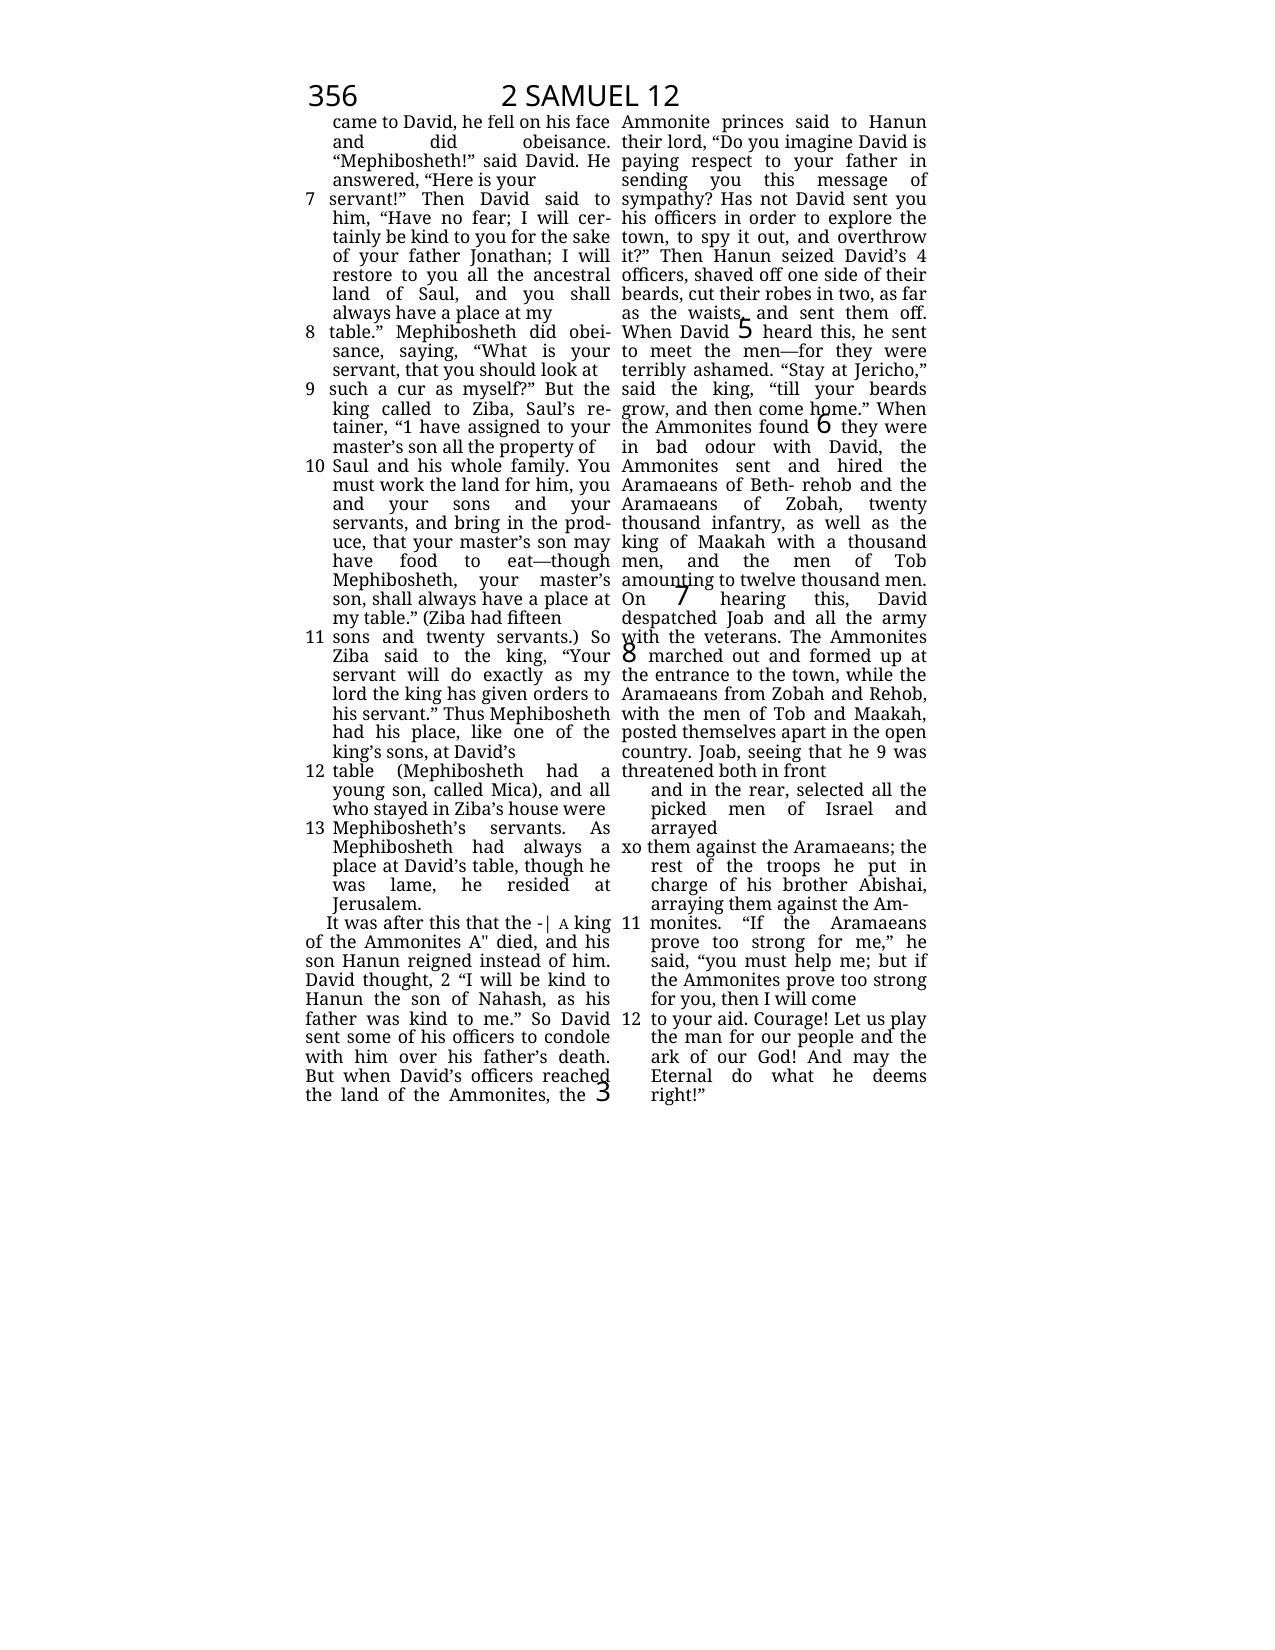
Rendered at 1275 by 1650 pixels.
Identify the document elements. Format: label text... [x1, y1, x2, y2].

list came to David, he fell on his face and did obeisance. “Mephibosheth!” said David. He answered, “Here is your [305, 114, 611, 190]
text and in the rear, selected all the picked men of Israel and arrayed [651, 781, 927, 838]
list table.” Mephibosheth did obei­sance, saying, “What is your servant, that you should look at [305, 323, 611, 381]
list such a cur as myself?” But the king called to Ziba, Saul’s re­tainer, “1 have assigned to your master’s son all the property of [305, 381, 611, 457]
list sons and twenty servants.) So Ziba said to the king, “Your servant will do exactly as my lord the king has given orders to his servant.” Thus Mephib­osheth had his place, like one of the king’s sons, at David’s [305, 628, 611, 762]
list monites. “If the Aramaeans prove too strong for me,” he said, “you must help me; but if the Ammonites prove too strong for you, then I will come [621, 914, 927, 1010]
text xo them against the Aramaeans; the rest of the troops he put in charge of his brother Abishai, arraying them against the Am- [621, 838, 927, 914]
list to your aid. Courage! Let us play the man for our people and the ark of our God! And may the Eternal do what he deems right!” [621, 1010, 927, 1105]
text It was after this that the -| a king of the Ammonites A" died, and his son Hanun reigned instead of him. David thought, 2 “I will be kind to Hanun the son of Nahash, as his father was kind to me.” So David sent some of his officers to condole with him over his father’s death. But when David’s officers reached the land of the Ammonites, the 3 [305, 914, 611, 1105]
list table (Mephibosheth had a young son, called Mica), and all who stayed in Ziba’s house were [305, 762, 611, 819]
list Saul and his whole family. You must work the land for him, you and your sons and your servants, and bring in the prod­uce, that your master’s son may have food to eat—though Mephibosheth, your master’s son, shall always have a place at my table.” (Ziba had fifteen [305, 457, 611, 628]
text Ammonite princes said to Hanun their lord, “Do you imagine David is paying respect to your father in sending you this message of sympathy? Has not David sent you his officers in order to explore the town, to spy it out, and overthrow it?” Then Hanun seized David’s 4 officers, shaved off one side of their beards, cut their robes in two, as far as the waists, and sent them off. When David 5 heard this, he sent to meet the men—for they were terribly ashamed. “Stay at Jericho,” said the king, “till your beards grow, and then come home.” When the Ammonites found 6 they were in bad odour with David, the Ammonites sent and hired the Aramaeans of Beth- rehob and the Aramaeans of Zobah, twenty thousand infan­try, as well as the king of Maakah with a thousand men, and the men of Tob amounting to twelve thousand men. On 7 hearing this, David despatched Joab and all the army with the veterans. The Ammonites 8 marched out and formed up at the entrance to the town, while the Aramaeans from Zo­bah and Rehob, with the men of Tob and Maakah, posted themselves apart in the open country. Joab, seeing that he 9 was threatened both in front [621, 114, 927, 781]
list Mephibosheth’s servants. As Mephibosheth had always a place at David’s table, though he was lame, he resided at Jerusalem. [305, 819, 611, 914]
list servant!” Then David said to him, “Have no fear; I will cer­tainly be kind to you for the sake of your father Jonathan; I will restore to you all the ancestral land of Saul, and you shall always have a place at my [305, 190, 611, 323]
